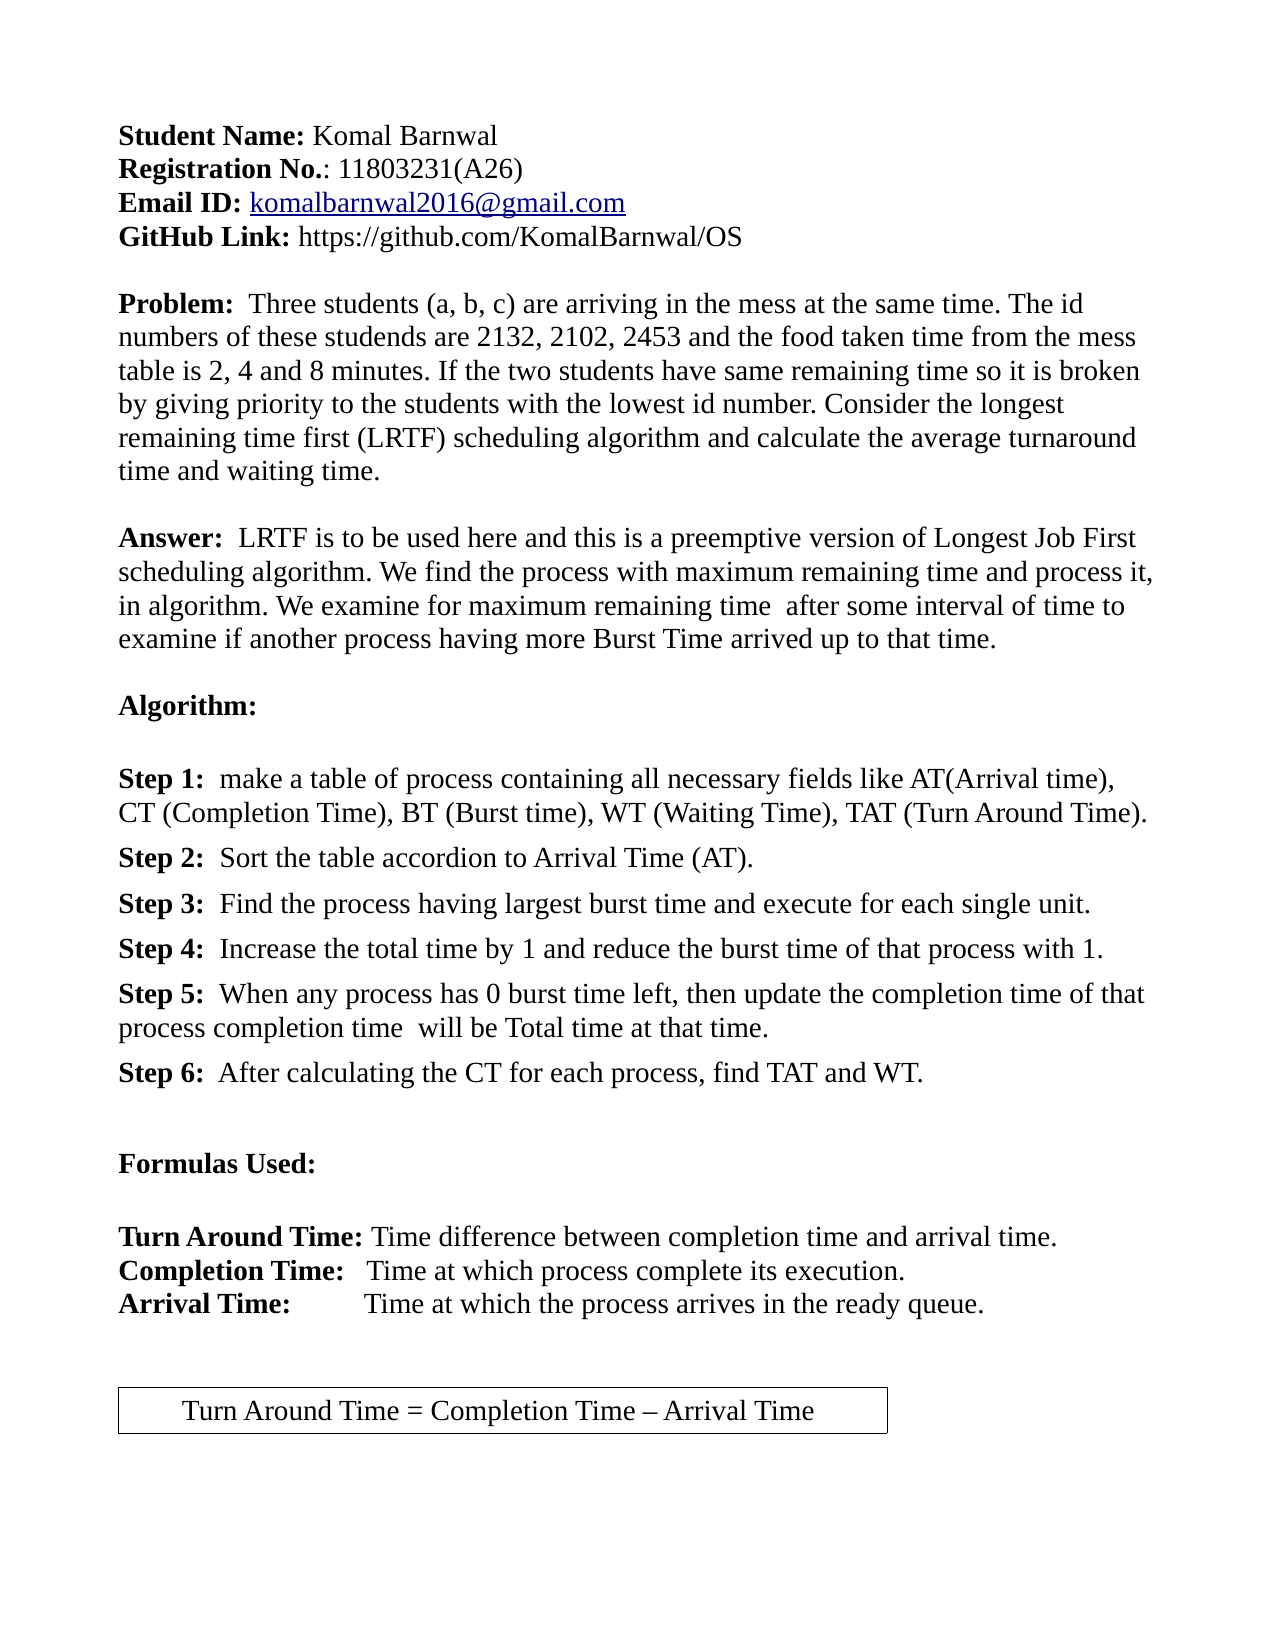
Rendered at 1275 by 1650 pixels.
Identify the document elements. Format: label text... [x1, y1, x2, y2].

table_header Turn Around Time = Completion Time – Arrival Time [119, 1388, 887, 1433]
text Completion Time: Time at which process complete its execution. [118, 1253, 1157, 1286]
text Answer: LRTF is to be used here and this is a preemptive version of Longest Job First scheduling algorithm. We find the process with maximum remaining time and process it, in algorithm. We examine for maximum remaining time after some interval of time to examine if another process having more Burst Time arrived up to that time. [118, 521, 1157, 655]
text Step 5: When any process has 0 burst time left, then update the completion time of that process completion time will be Total time at that time. [118, 977, 1157, 1044]
text Turn Around Time: Time difference between completion time and arrival time. [118, 1219, 1157, 1253]
text Student Name: Komal Barnwal [118, 118, 1157, 152]
text Email ID: komalbarnwal2016@gmail.com [118, 185, 1157, 219]
text Formulas Used: [118, 1146, 1157, 1180]
text Step 4: Increase the total time by 1 and reduce the burst time of that process with 1. [118, 931, 1157, 965]
text Step 6: After calculating the CT for each process, find TAT and WT. [118, 1056, 1157, 1089]
text Step 1: make a table of process containing all necessary fields like AT(Arrival time), CT (Completion Time), BT (Burst time), WT (Waiting Time), TAT (Turn Around Time). [118, 761, 1157, 828]
text GitHub Link: https://github.com/KomalBarnwal/OS [118, 219, 1157, 252]
text Registration No.: 11803231(A26) [118, 152, 1157, 185]
text Problem: Three students (a, b, c) are arriving in the mess at the same time. The id numbers of these studends are 2132, 2102, 2453 and the food taken time from the mess table is 2, 4 and 8 minutes. If the two students have same remaining time so it is broken by giving priority to the students with the lowest id number. Consider the longest remaining time first (LRTF) scheduling algorithm and calculate the average turnaround time and waiting time. [118, 286, 1157, 487]
text Step 3: Find the process having largest burst time and execute for each single unit. [118, 886, 1157, 919]
text Step 2: Sort the table accordion to Arrival Time (AT). [118, 840, 1157, 874]
text Arrival Time: Time at which the process arrives in the ready queue. [118, 1286, 1157, 1320]
text Algorithm: [118, 688, 1157, 722]
